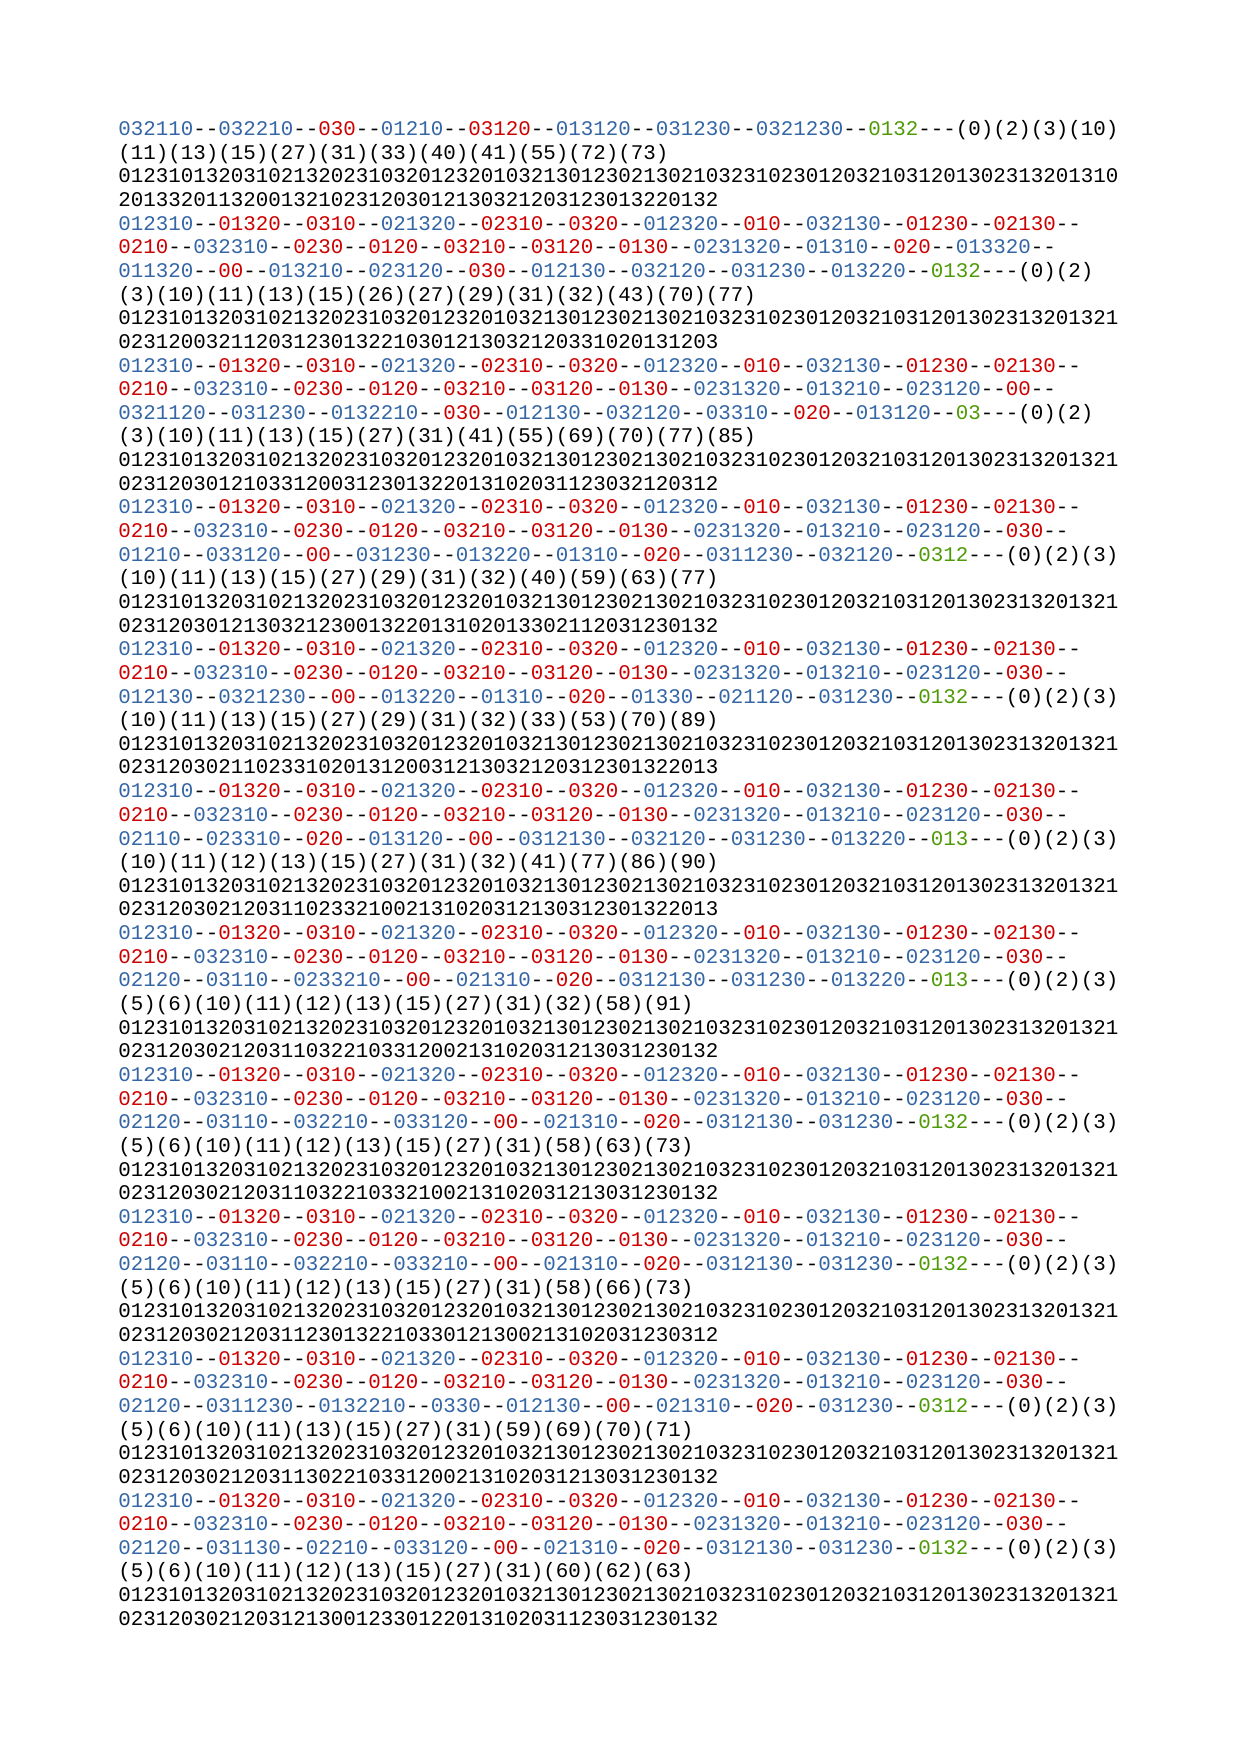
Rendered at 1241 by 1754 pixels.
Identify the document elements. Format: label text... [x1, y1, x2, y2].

text 012310--01320--0310--021320--02310--0320--012320--010--032130--01230--02130--0210--032310--0230--0120--03210--03120--0130--0231320--013210--023120--030--01210--033120--00--031230--013220--01310--020--0311230--032120--0312---(0)(2)(3)(10)(11)(13)(15)(27)(29)(31)(32)(40)(59)(63)(77) [118, 496, 1122, 591]
text 012310--01320--0310--021320--02310--0320--012320--010--032130--01230--02130--0210--032310--0230--0120--03210--03120--0130--0231320--013210--023120--030--02120--03110--032210--033210--00--021310--020--0312130--031230--0132---(0)(2)(3)(5)(6)(10)(11)(12)(13)(15)(27)(31)(58)(66)(73) [118, 1206, 1122, 1300]
text 032110--032210--030--01210--03120--013120--031230--0321230--0132---(0)(2)(3)(10)(11)(13)(15)(27)(31)(33)(40)(41)(55)(72)(73) [118, 118, 1122, 165]
text 012310--01320--0310--021320--02310--0320--012320--010--032130--01230--02130--0210--032310--0230--0120--03210--03120--0130--0231320--013210--023120--030--02120--031130--02210--033120--00--021310--020--0312130--031230--0132---(0)(2)(3)(5)(6)(10)(11)(12)(13)(15)(27)(31)(60)(62)(63) [118, 1489, 1122, 1584]
text 01231013203102132023103201232010321301230213021032310230120321031201302313201321023120302120311032210331200213102031213031230132 [118, 1017, 1122, 1064]
text 01231013203102132023103201232010321301230213021032310230120321031201302313201321023120032112031230132210301213032120331020131203 [118, 307, 1122, 354]
text 01231013203102132023103201232010321301230213021032310230120321031201302313201321023120302110233102013120031213032120312301322013 [118, 733, 1122, 780]
text 012310--01320--0310--021320--02310--0320--012320--010--032130--01230--02130--0210--032310--0230--0120--03210--03120--0130--0231320--013210--023120--030--012130--0321230--00--013220--01310--020--01330--021120--031230--0132---(0)(2)(3)(10)(11)(13)(15)(27)(29)(31)(32)(33)(53)(70)(89) [118, 638, 1122, 733]
text 01231013203102132023103201232010321301230213021032310230120321031201302313201310201332011320013210231203012130321203123013220132 [118, 165, 1122, 213]
text 01231013203102132023103201232010321301230213021032310230120321031201302313201321023120301210331200312301322013102031123032120312 [118, 449, 1122, 496]
text 012310--01320--0310--021320--02310--0320--012320--010--032130--01230--02130--0210--032310--0230--0120--03210--03120--0130--0231320--013210--023120--030--02120--03110--032210--033120--00--021310--020--0312130--031230--0132---(0)(2)(3)(5)(6)(10)(11)(12)(13)(15)(27)(31)(58)(63)(73) [118, 1064, 1122, 1158]
text 012310--01320--0310--021320--02310--0320--012320--010--032130--01230--02130--0210--032310--0230--0120--03210--03120--0130--0231320--013210--023120--030--02120--03110--0233210--00--021310--020--0312130--031230--013220--013---(0)(2)(3)(5)(6)(10)(11)(12)(13)(15)(27)(31)(32)(58)(91) [118, 922, 1122, 1017]
text 01231013203102132023103201232010321301230213021032310230120321031201302313201321023120302120311023321002131020312130312301322013 [118, 875, 1122, 922]
text 01231013203102132023103201232010321301230213021032310230120321031201302313201321023120302120311032210332100213102031213031230132 [118, 1158, 1122, 1206]
text 01231013203102132023103201232010321301230213021032310230120321031201302313201321023120302120312130012330122013102031123031230132 [118, 1584, 1122, 1631]
text 012310--01320--0310--021320--02310--0320--012320--010--032130--01230--02130--0210--032310--0230--0120--03210--03120--0130--0231320--013210--023120--030--02120--0311230--0132210--0330--012130--00--021310--020--031230--0312---(0)(2)(3)(5)(6)(10)(11)(13)(15)(27)(31)(59)(69)(70)(71) [118, 1348, 1122, 1442]
text 012310--01320--0310--021320--02310--0320--012320--010--032130--01230--02130--0210--032310--0230--0120--03210--03120--0130--0231320--013210--023120--00--0321120--031230--0132210--030--012130--032120--03310--020--013120--03---(0)(2)(3)(10)(11)(13)(15)(27)(31)(41)(55)(69)(70)(77)(85) [118, 354, 1122, 449]
text 012310--01320--0310--021320--02310--0320--012320--010--032130--01230--02130--0210--032310--0230--0120--03210--03120--0130--0231320--01310--020--013320--011320--00--013210--023120--030--012130--032120--031230--013220--0132---(0)(2)(3)(10)(11)(13)(15)(26)(27)(29)(31)(32)(43)(70)(77) [118, 213, 1122, 307]
text 01231013203102132023103201232010321301230213021032310230120321031201302313201321023120301213032123001322013102013302112031230132 [118, 591, 1122, 638]
text 012310--01320--0310--021320--02310--0320--012320--010--032130--01230--02130--0210--032310--0230--0120--03210--03120--0130--0231320--013210--023120--030--02110--023310--020--013120--00--0312130--032120--031230--013220--013---(0)(2)(3)(10)(11)(12)(13)(15)(27)(31)(32)(41)(77)(86)(90) [118, 780, 1122, 875]
text 01231013203102132023103201232010321301230213021032310230120321031201302313201321023120302120311230132210330121300213102031230312 [118, 1300, 1122, 1348]
text 01231013203102132023103201232010321301230213021032310230120321031201302313201321023120302120311302210331200213102031213031230132 [118, 1442, 1122, 1489]
